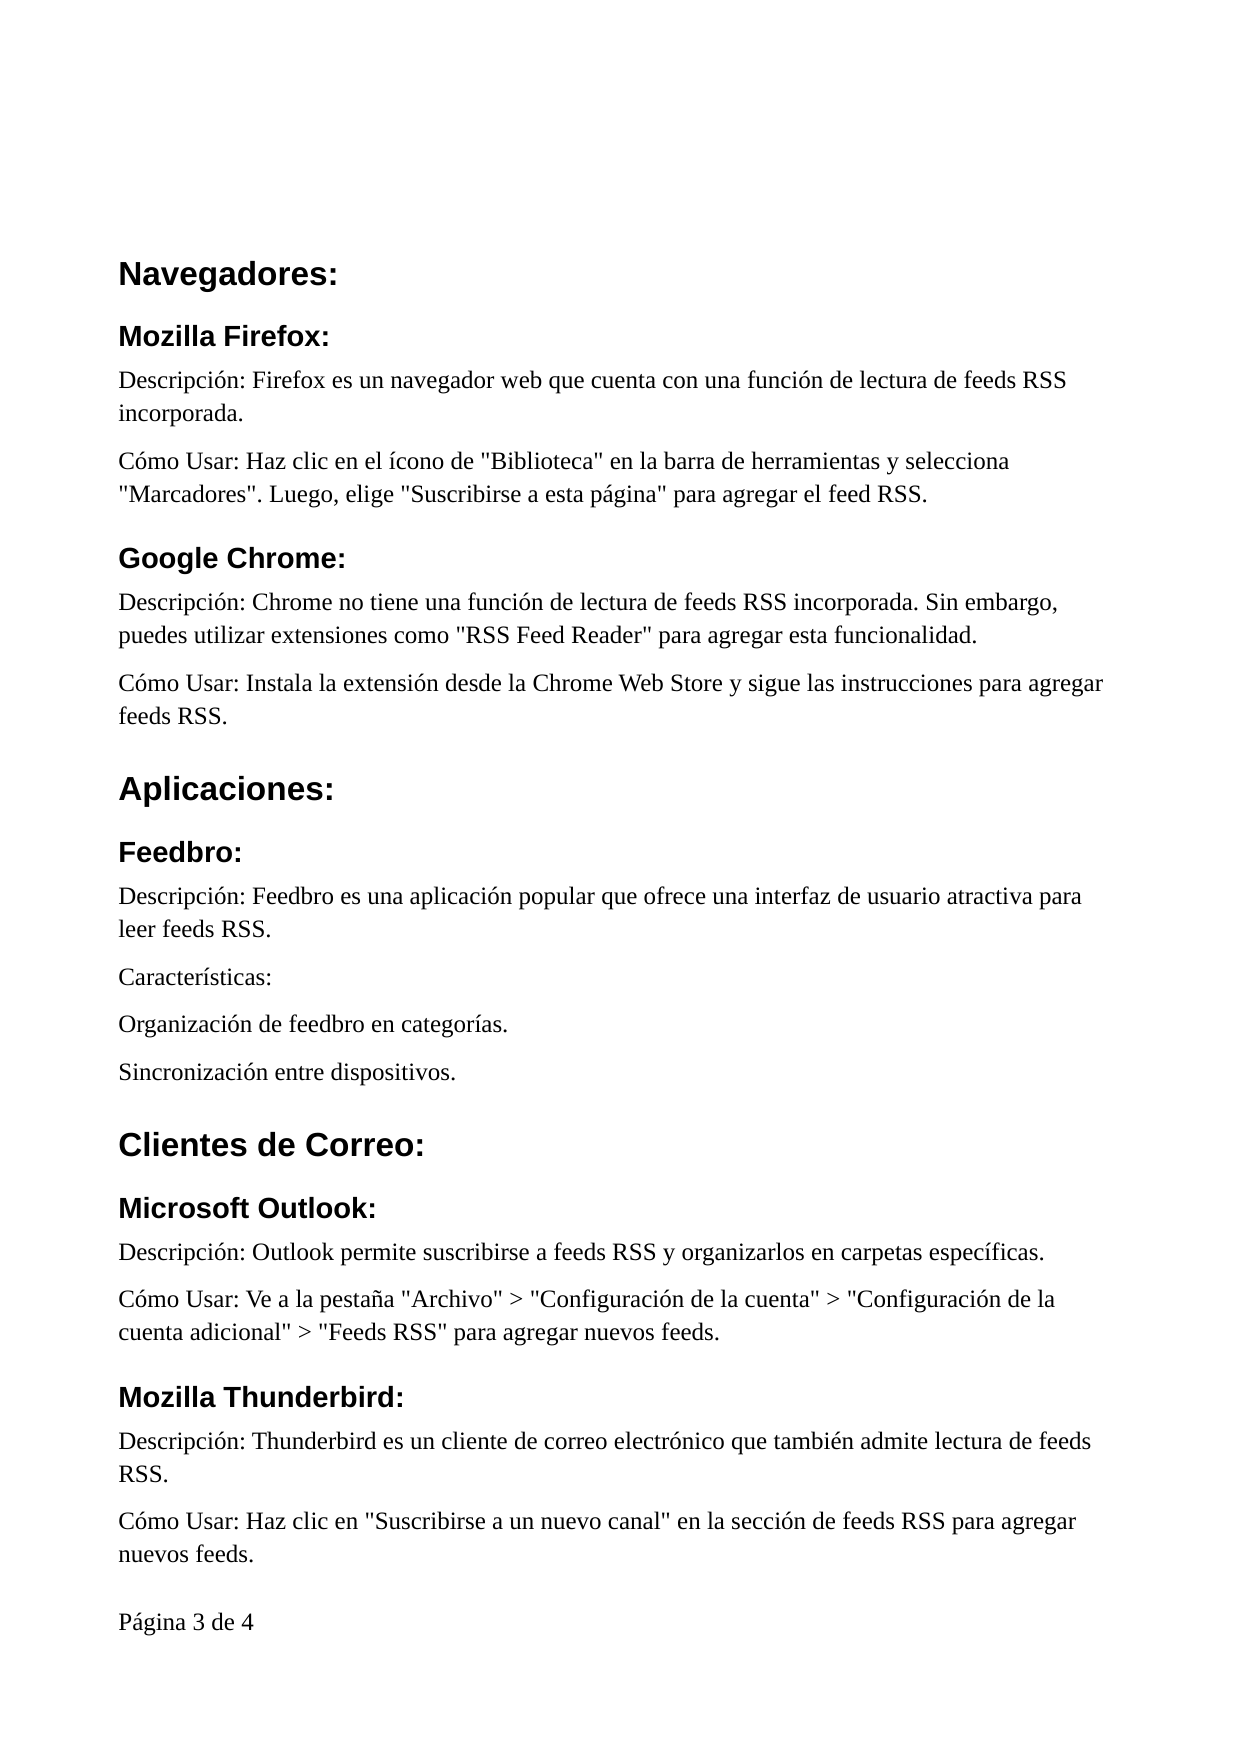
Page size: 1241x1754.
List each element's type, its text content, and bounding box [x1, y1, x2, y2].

text Descripción: Firefox es un navegador web que cuenta con una función de lectura de feeds RSS incorporada. [118, 366, 1122, 427]
subtitle Microsoft Outlook: [118, 1191, 1122, 1224]
text Cómo Usar: Haz clic en el ícono de "Biblioteca" en la barra de herramientas y selecciona "Marcadores". Luego, elige "Suscribirse a esta página" para agregar el feed RSS. [118, 446, 1122, 508]
text Descripción: Outlook permite suscribirse a feeds RSS y organizarlos en carpetas específicas. [118, 1237, 1122, 1266]
text Cómo Usar: Haz clic en "Suscribirse a un nuevo canal" en la sección de feeds RSS para agregar nuevos feeds. [118, 1506, 1122, 1568]
subtitle Feedbro: [118, 835, 1122, 868]
subtitle Navegadores: [118, 254, 1122, 292]
subtitle Mozilla Thunderbird: [118, 1380, 1122, 1413]
text Cómo Usar: Instala la extensión desde la Chrome Web Store y sigue las instrucciones para agregar feeds RSS. [118, 668, 1122, 730]
text Características: [118, 962, 1122, 990]
subtitle Clientes de Correo: [118, 1125, 1122, 1164]
subtitle Mozilla Firefox: [118, 319, 1122, 353]
text Sincronización entre dispositivos. [118, 1057, 1122, 1086]
text Descripción: Thunderbird es un cliente de correo electrónico que también admite lectura de feeds RSS. [118, 1426, 1122, 1487]
text Cómo Usar: Ve a la pestaña "Archivo" > "Configuración de la cuenta" > "Configuración de la cuenta adicional" > "Feeds RSS" para agregar nuevos feeds. [118, 1284, 1122, 1346]
subtitle Aplicaciones: [118, 769, 1122, 808]
text Descripción: Feedbro es una aplicación popular que ofrece una interfaz de usuario atractiva para leer feeds RSS. [118, 881, 1122, 943]
text Organización de feedbro en categorías. [118, 1009, 1122, 1038]
subtitle Google Chrome: [118, 541, 1122, 575]
text Descripción: Chrome no tiene una función de lectura de feeds RSS incorporada. Sin embargo, puedes utilizar extensiones como "RSS Feed Reader" para agregar esta funcionalidad. [118, 587, 1122, 649]
